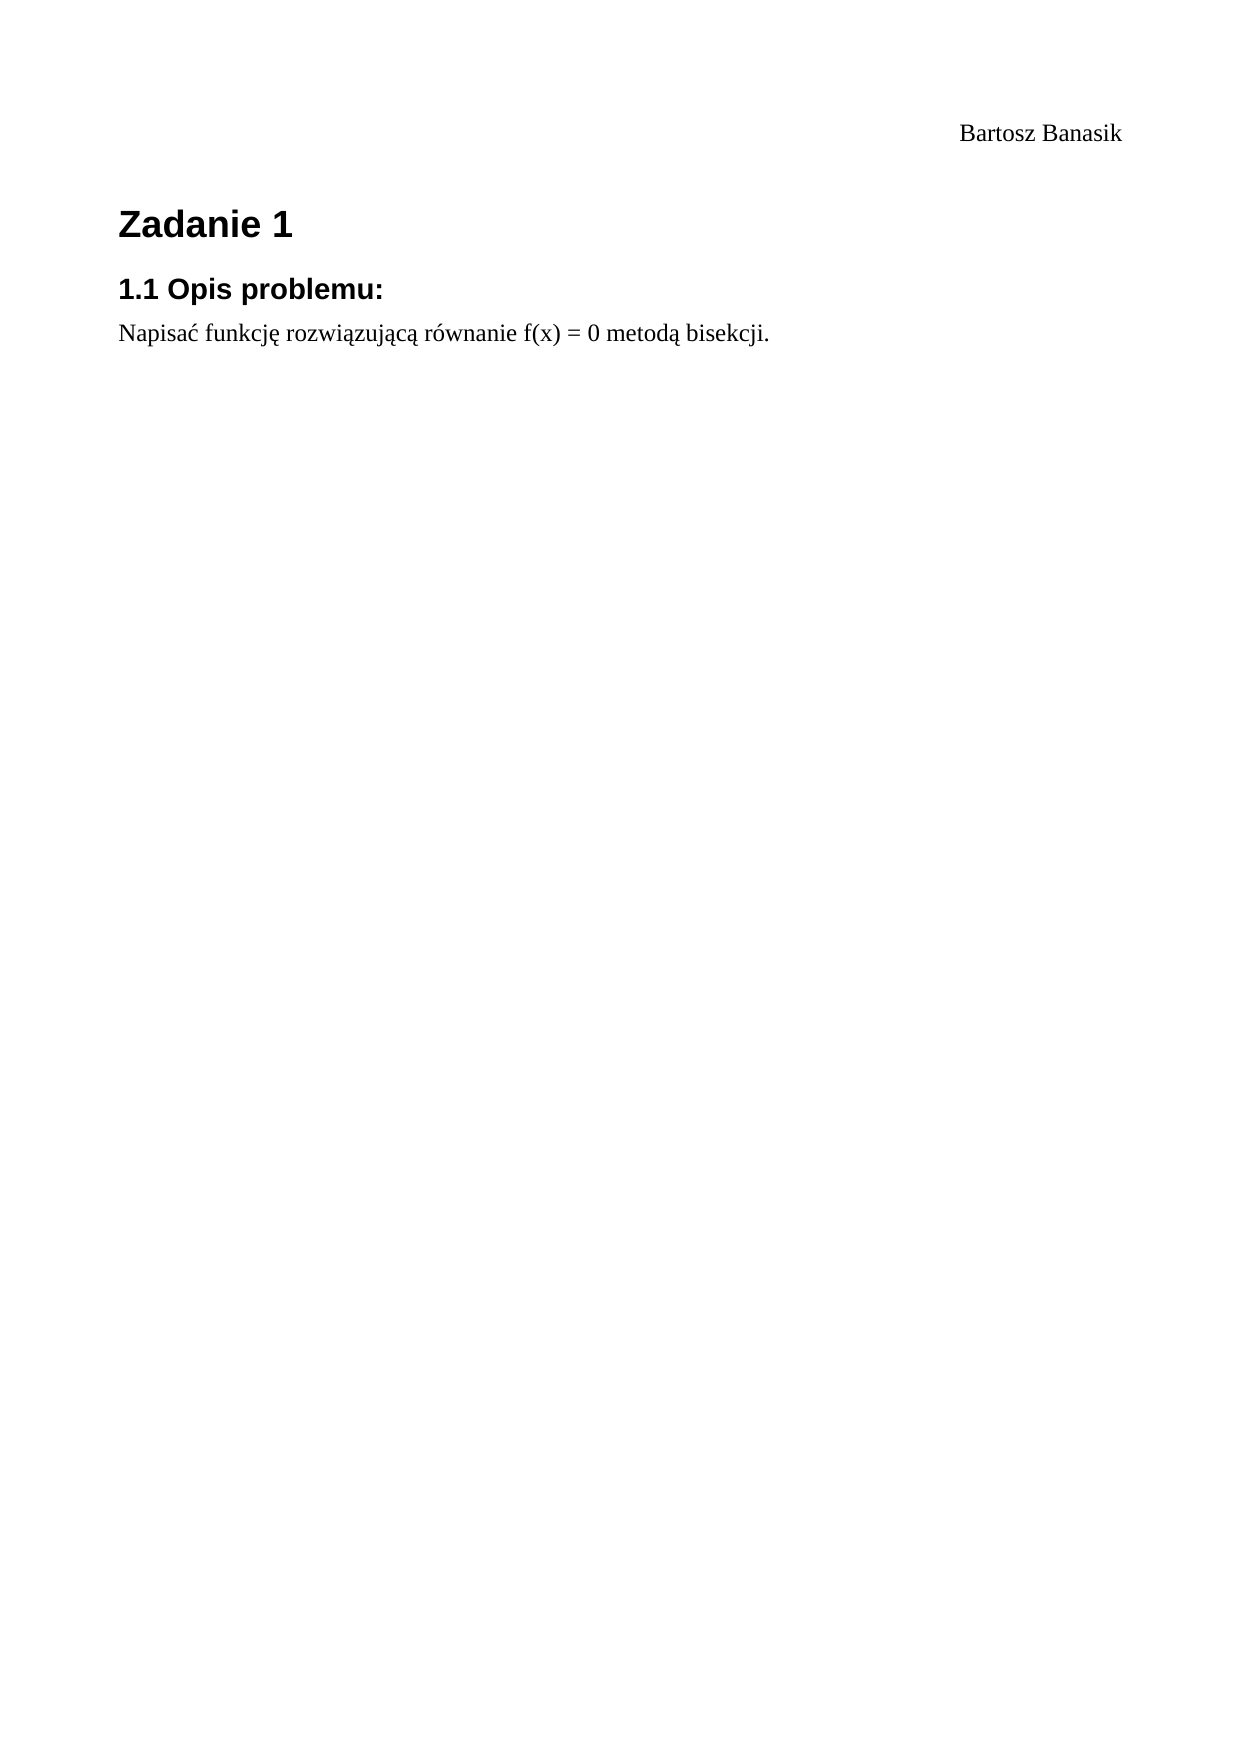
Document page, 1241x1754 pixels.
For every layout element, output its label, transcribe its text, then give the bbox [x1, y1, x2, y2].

subtitle Zadanie 1 [118, 201, 1122, 245]
subtitle 1.1 Opis problemu: [118, 272, 1122, 306]
text Napisać funkcję rozwiązującą równanie f(x) = 0 metodą bisekcji. [118, 318, 1122, 347]
